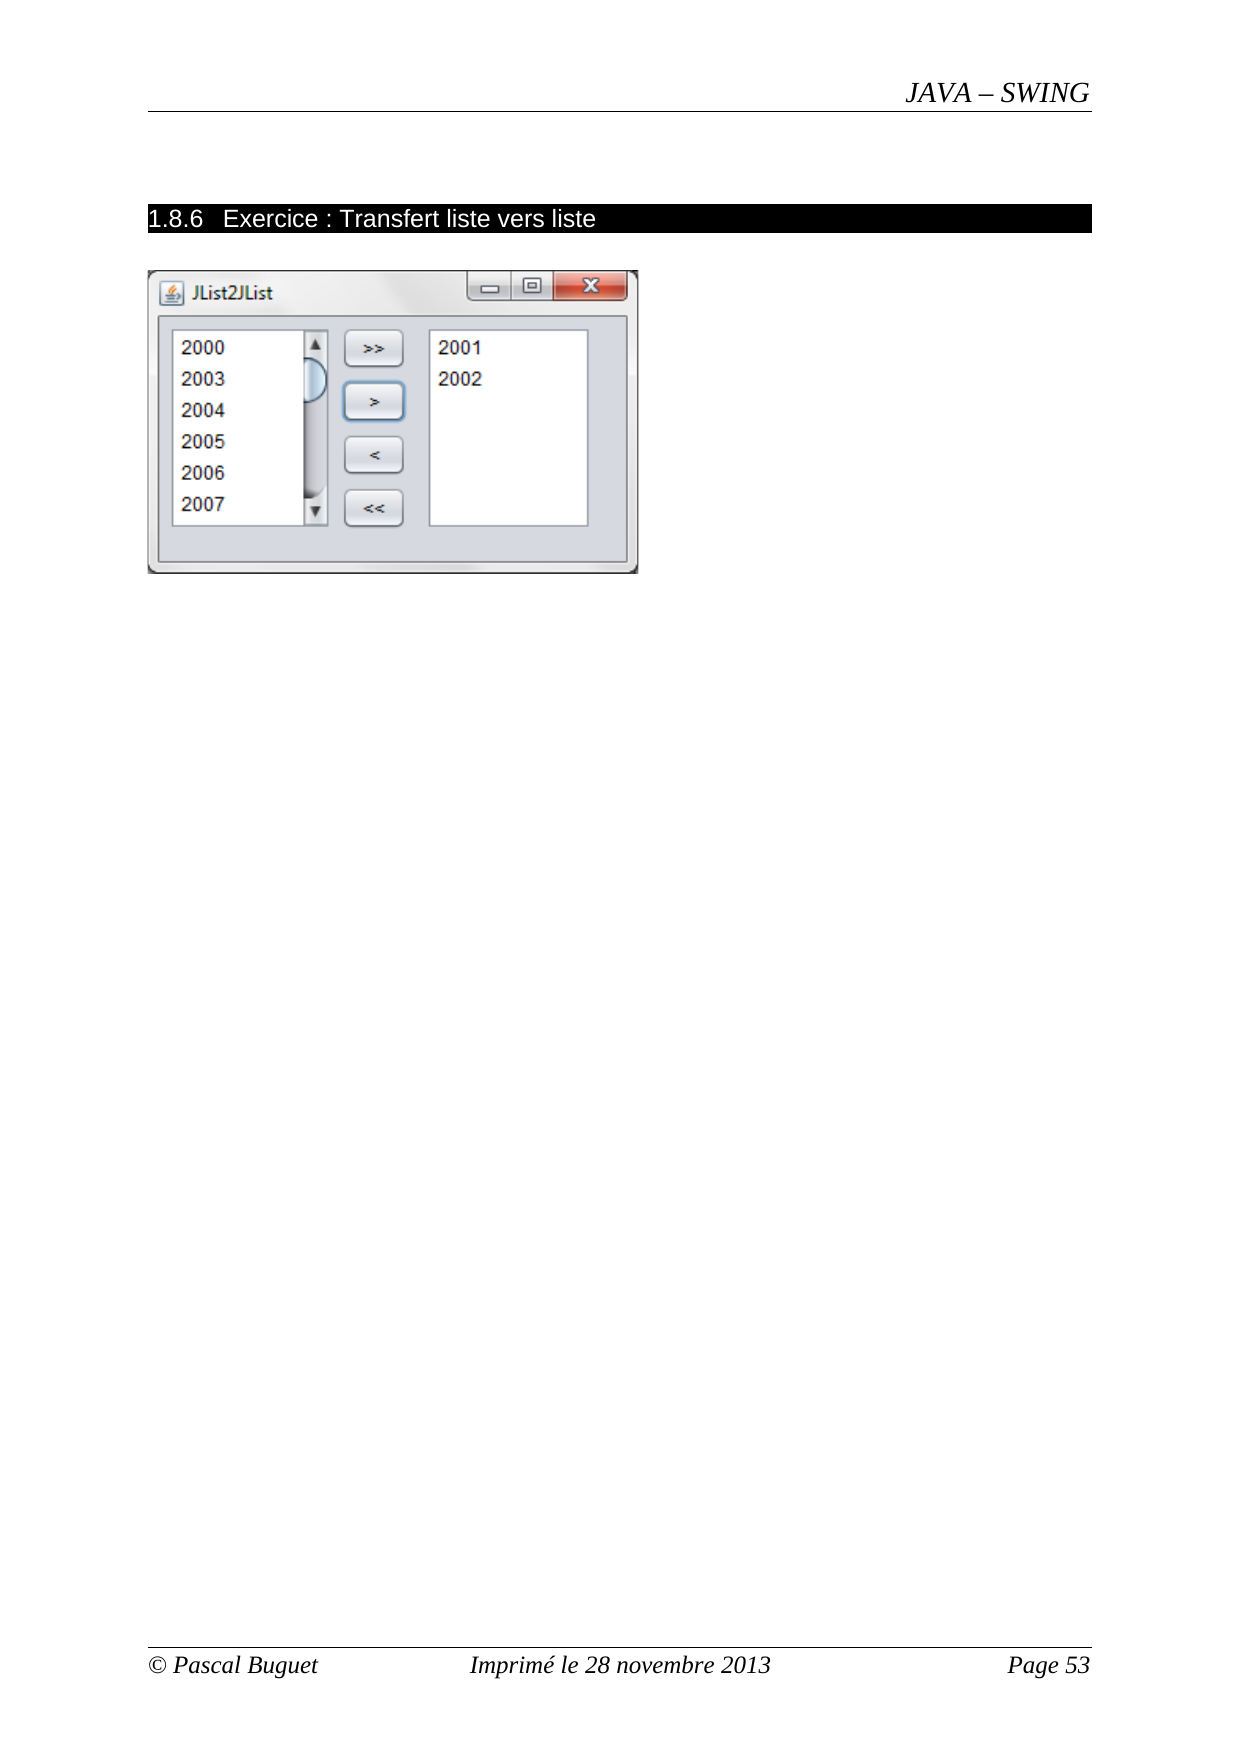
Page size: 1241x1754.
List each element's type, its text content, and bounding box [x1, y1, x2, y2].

subtitle Exercice : Transfert liste vers liste [148, 204, 1092, 233]
picture [147, 270, 639, 574]
